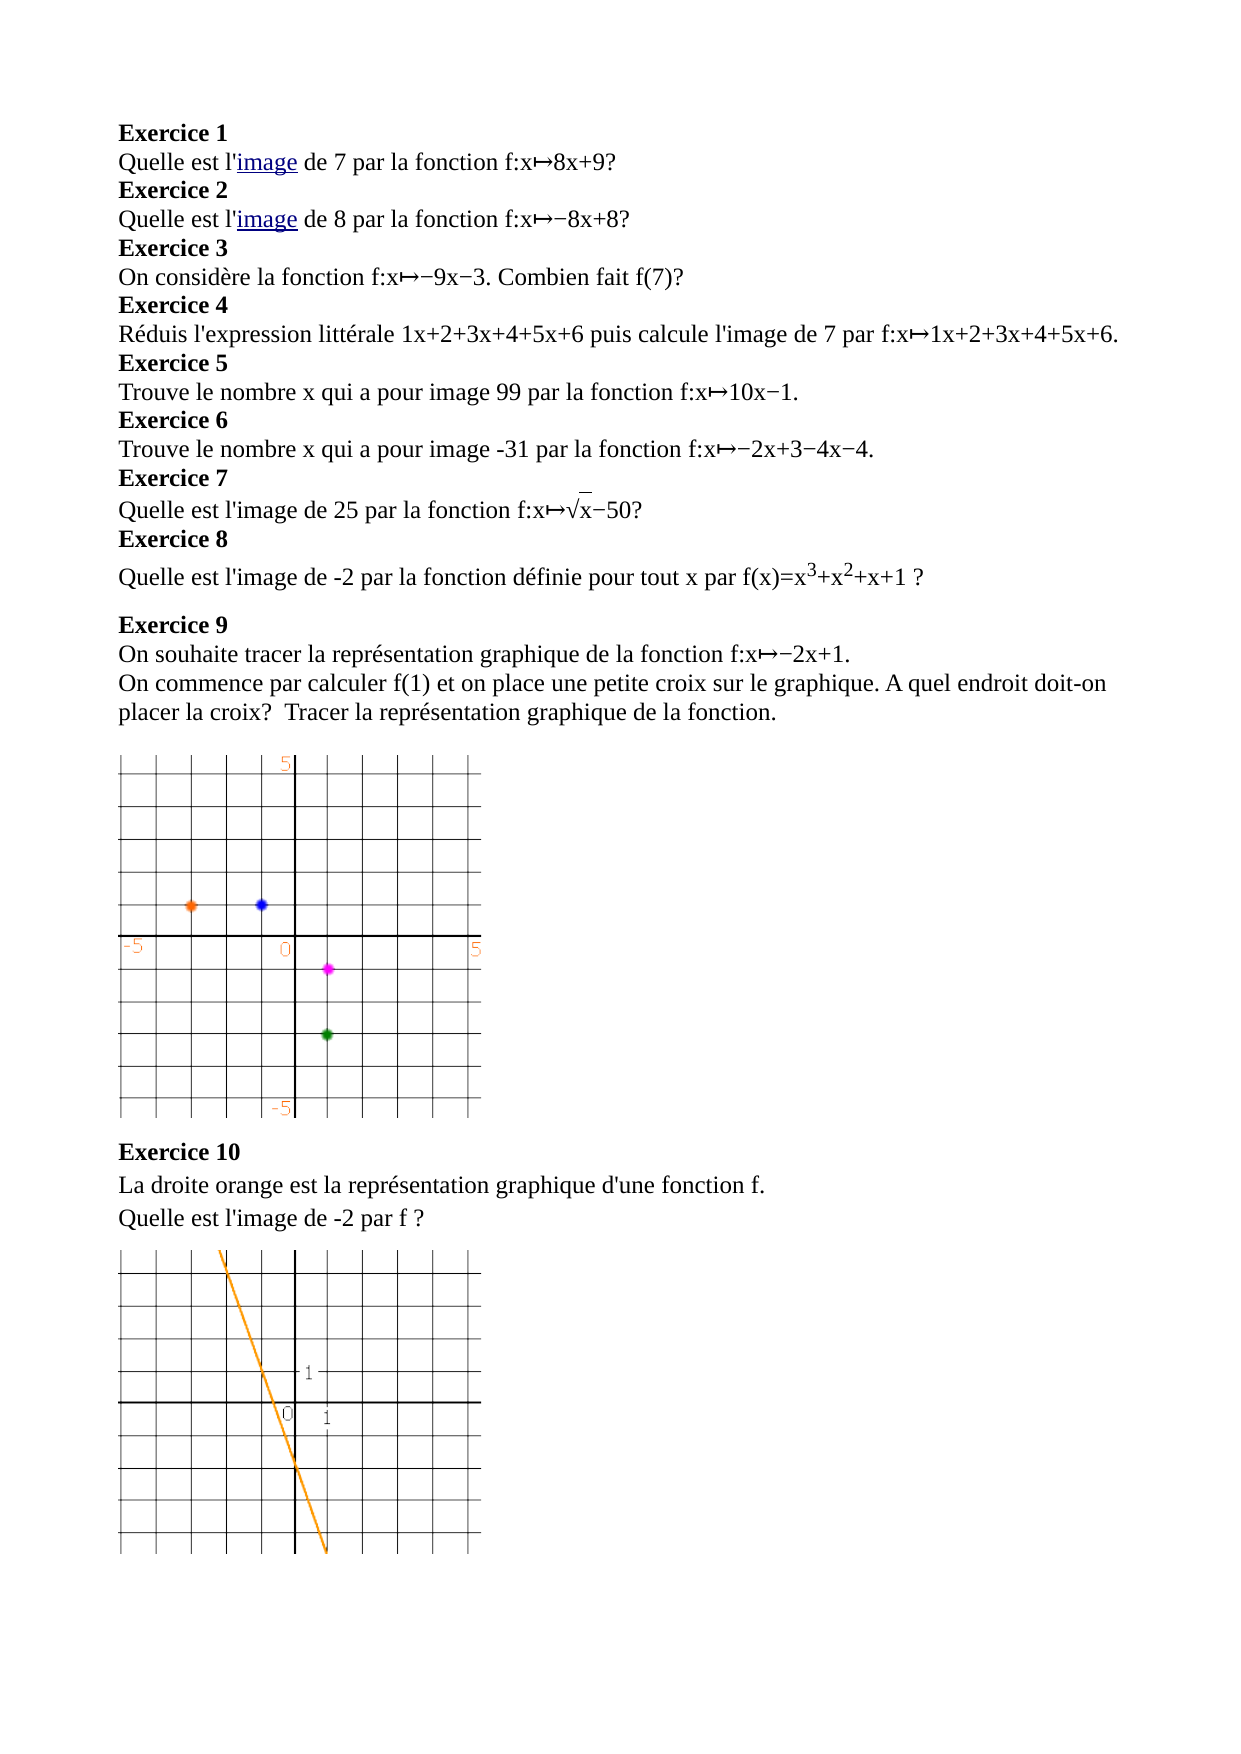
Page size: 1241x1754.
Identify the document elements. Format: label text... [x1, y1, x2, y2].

text Exercice 1 Quelle est l'image de 7 par la fonction f:x↦8x+9? [118, 118, 1122, 176]
text Exercice 3 On considère la fonction f:x↦−9x−3. Combien fait f(7)? [118, 233, 1122, 291]
text Exercice 9 On souhaite tracer la représentation graphique de la fonction f:x↦−2x+1. On commence par calculer f(1) et on place une petite croix sur le graphique. A quel endroit doit-on placer la croix? Tracer la représentation graphique de la fonction. [118, 611, 1122, 726]
text Exercice 2 Quelle est l'image de 8 par la fonction f:x↦−8x+8? [118, 176, 1122, 233]
text Exercice 6 Trouve le nombre x qui a pour image -31 par la fonction f:x↦−2x+3−4x−4. [118, 406, 1122, 463]
text Exercice 7 Quelle est l'image de 25 par la fonction f:x↦√x−50? [118, 463, 1122, 524]
picture [118, 755, 482, 1118]
text Exercice 8 Quelle est l'image de -2 par la fonction définie pour tout x par f(x)=x3+x2+x+1 ? [118, 524, 1122, 591]
text Exercice 4 Réduis l'expression littérale 1x+2+3x+4+5x+6 puis calcule l'image de 7 par f:x↦1x+2+3x+4+5x+6. [118, 291, 1122, 348]
text Exercice 5 Trouve le nombre x qui a pour image 99 par la fonction f:x↦10x−1. [118, 348, 1122, 406]
text Exercice 10 La droite orange est la représentation graphique d'une fonction f. Quelle est l'image de -2 par f ? [118, 1137, 1122, 1232]
picture [118, 1250, 482, 1554]
